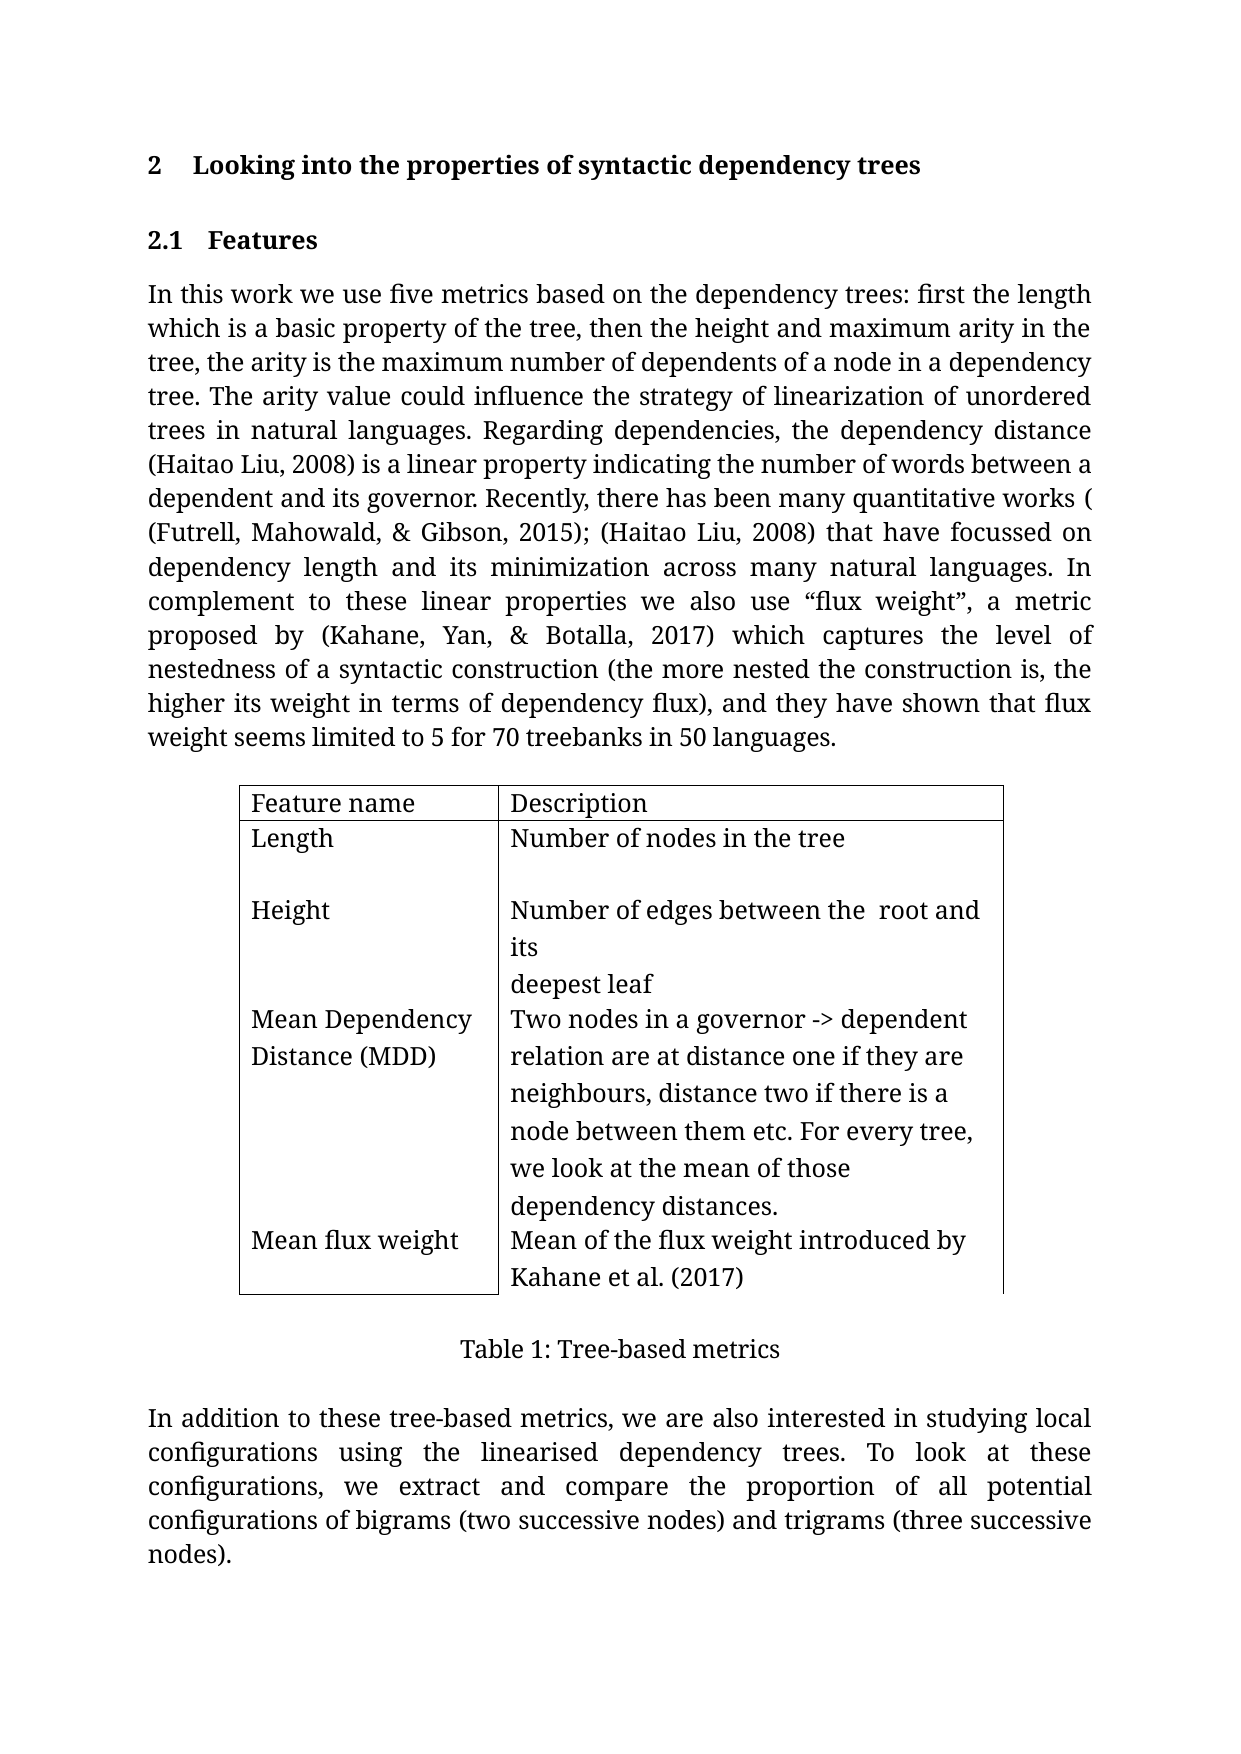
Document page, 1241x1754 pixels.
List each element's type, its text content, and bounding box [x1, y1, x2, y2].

table_cell Height [240, 893, 498, 1001]
text In this work we use five metrics based on the dependency trees: first the length which is a basic property of the tree, then the height and maximum arity in the tree, the arity is the maximum number of dependents of a node in a dependency tree. The arity value could influence the strategy of linearization of unordered trees in natural languages. Regarding dependencies, the dependency distance (Haitao Liu, 2008) is a linear property indicating the number of words between a dependent and its governor. Recently, there has been many quantitative works ​​( (Futrell, Mahowald, & Gibson, 2015); (Haitao Liu, 2008) that have focussed on dependency length and its minimization across many natural languages. In complement to these linear properties we also use “flux weight”, a metric proposed by (Kahane, Yan, & Botalla, 2017) which captures the level of nestedness of a syntactic construction (the more nested the construction is, the higher its weight in terms of dependency flux), and they have shown that flux weight seems limited to 5 for 70 treebanks in 50 languages. [148, 277, 1092, 753]
table_header Feature name [240, 786, 498, 820]
table_cell Number of nodes in the tree [499, 821, 1003, 892]
text Table 1: Tree-based metrics [148, 1332, 1092, 1366]
table_cell Length [240, 821, 498, 892]
table_cell Number of edges between the root and its deepest leaf [499, 893, 1003, 1001]
table_cell Mean flux weight [240, 1222, 498, 1294]
table_cell Mean of the flux weight introduced by Kahane et al. (2017) [499, 1222, 1003, 1294]
table_header Description [499, 786, 1003, 820]
list Features [148, 223, 1092, 257]
list Looking into the properties of syntactic dependency trees [148, 148, 1092, 182]
table_cell Mean Dependency Distance (MDD) [240, 1001, 498, 1222]
table_cell Two nodes in a governor -> dependent relation are at distance one if they are neighbours, distance two if there is a node between them etc. For every tree, we look at the mean of those dependency distances. [499, 1001, 1003, 1222]
text In addition to these tree-based metrics, we are also interested in studying local configurations using the linearised dependency trees. To look at these configurations, we extract and compare the proportion of all potential configurations of bigrams (two successive nodes) and trigrams (three successive nodes). [148, 1400, 1092, 1571]
